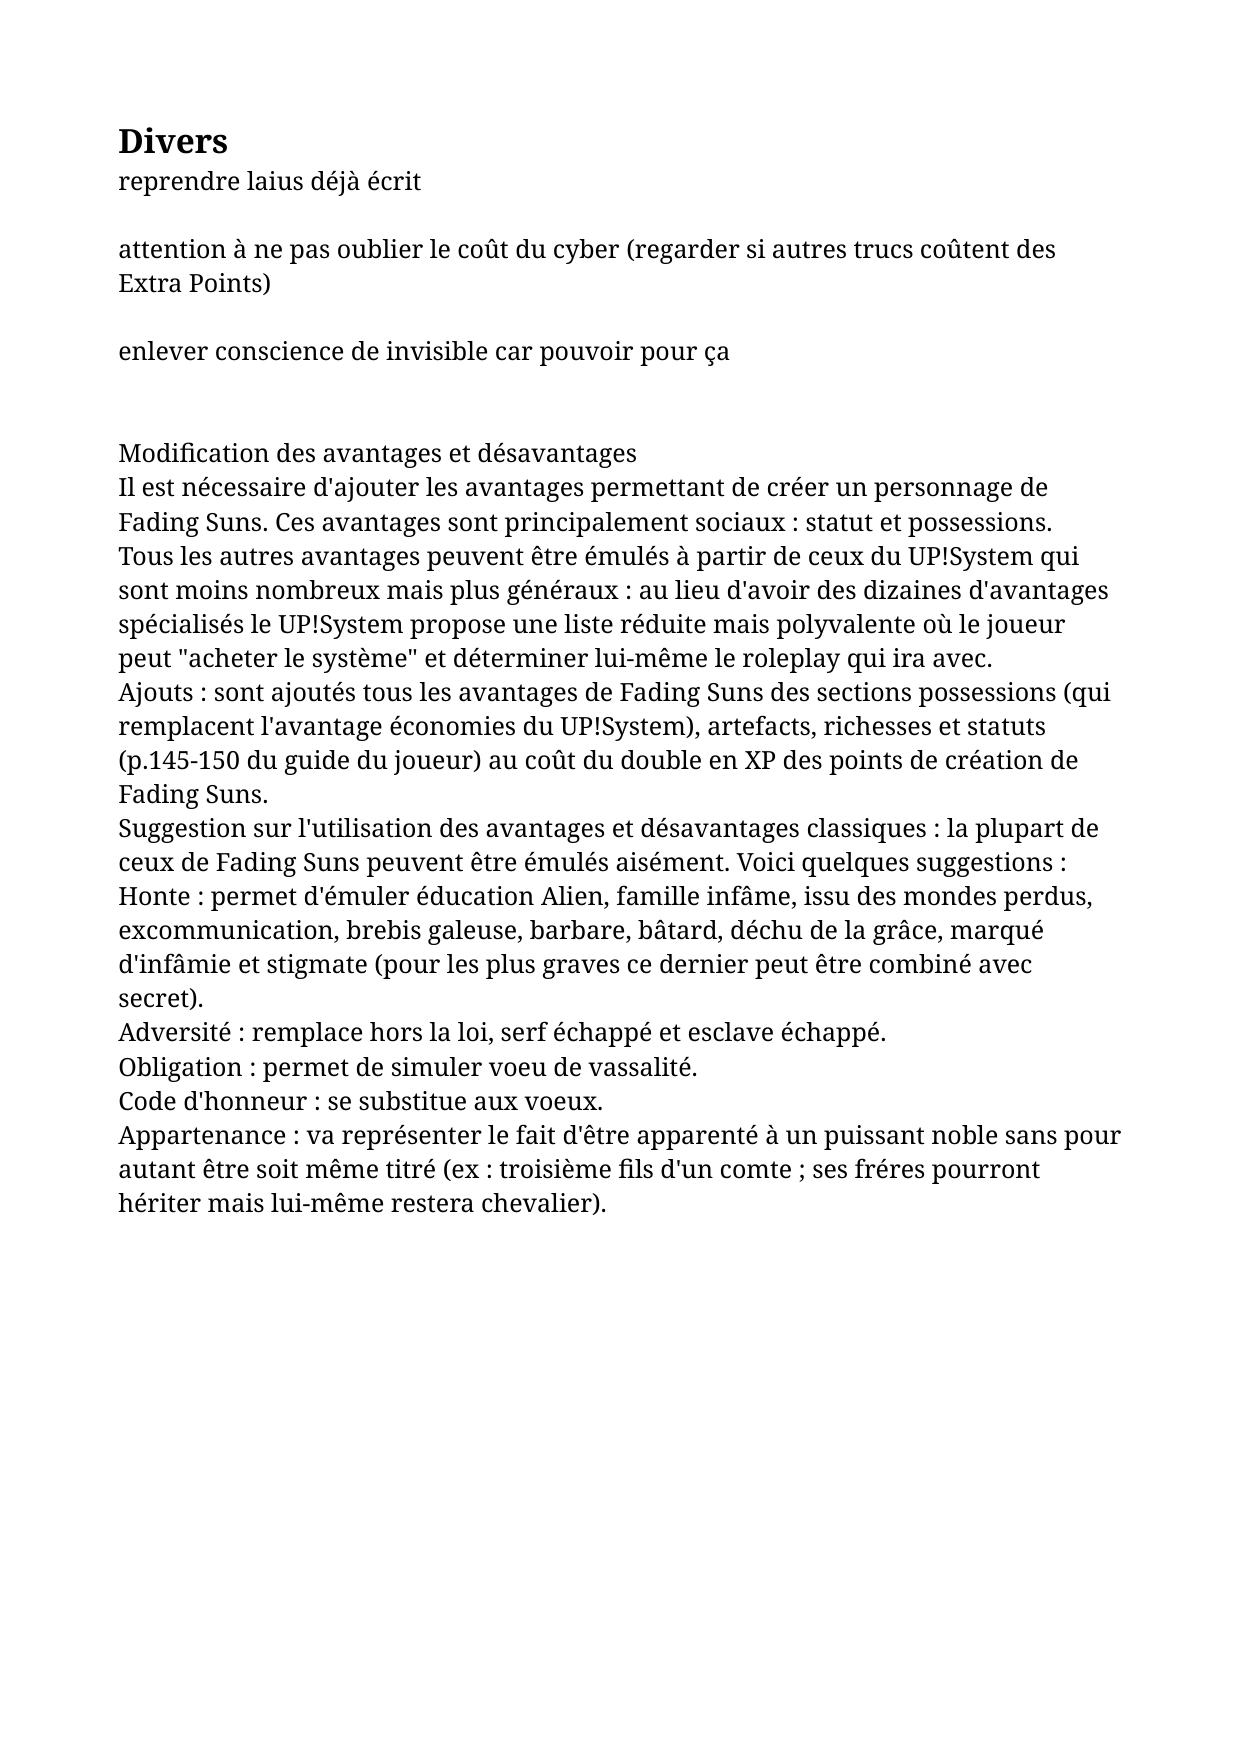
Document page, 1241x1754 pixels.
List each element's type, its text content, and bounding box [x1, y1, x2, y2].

text Appartenance : va représenter le fait d'être apparenté à un puissant noble sans pour autant être soit même titré (ex : troisième fils d'un comte ; ses fréres pourront hériter mais lui-même restera chevalier). [118, 1117, 1122, 1219]
text Suggestion sur l'utilisation des avantages et désavantages classiques : la plupart de ceux de Fading Suns peuvent être émulés aisément. Voici quelques suggestions : [118, 811, 1122, 879]
text Divers [118, 118, 1122, 163]
text attention à ne pas oublier le coût du cyber (regarder si autres trucs coûtent des Extra Points) [118, 232, 1122, 300]
text enlever conscience de invisible car pouvoir pour ça [118, 334, 1122, 368]
text Honte : permet d'émuler éducation Alien, famille infâme, issu des mondes perdus, excommunication, brebis galeuse, barbare, bâtard, déchu de la grâce, marqué d'infâmie et stigmate (pour les plus graves ce dernier peut être combiné avec secret). [118, 879, 1122, 1015]
text Modification des avantages et désavantages [118, 436, 1122, 470]
text Adversité : remplace hors la loi, serf échappé et esclave échappé. [118, 1015, 1122, 1049]
text Tous les autres avantages peuvent être émulés à partir de ceux du UP!System qui sont moins nombreux mais plus généraux : au lieu d'avoir des dizaines d'avantages spécialisés le UP!System propose une liste réduite mais polyvalente où le joueur peut "acheter le système" et déterminer lui-même le roleplay qui ira avec. [118, 538, 1122, 674]
text Obligation : permet de simuler voeu de vassalité. [118, 1049, 1122, 1083]
text Ajouts : sont ajoutés tous les avantages de Fading Suns des sections possessions (qui remplacent l'avantage économies du UP!System), artefacts, richesses et statuts (p.145-150 du guide du joueur) au coût du double en XP des points de création de Fading Suns. [118, 674, 1122, 811]
text reprendre laius déjà écrit [118, 163, 1122, 198]
text Il est nécessaire d'ajouter les avantages permettant de créer un personnage de Fading Suns. Ces avantages sont principalement sociaux : statut et possessions. [118, 470, 1122, 538]
text Code d'honneur : se substitue aux voeux. [118, 1083, 1122, 1117]
